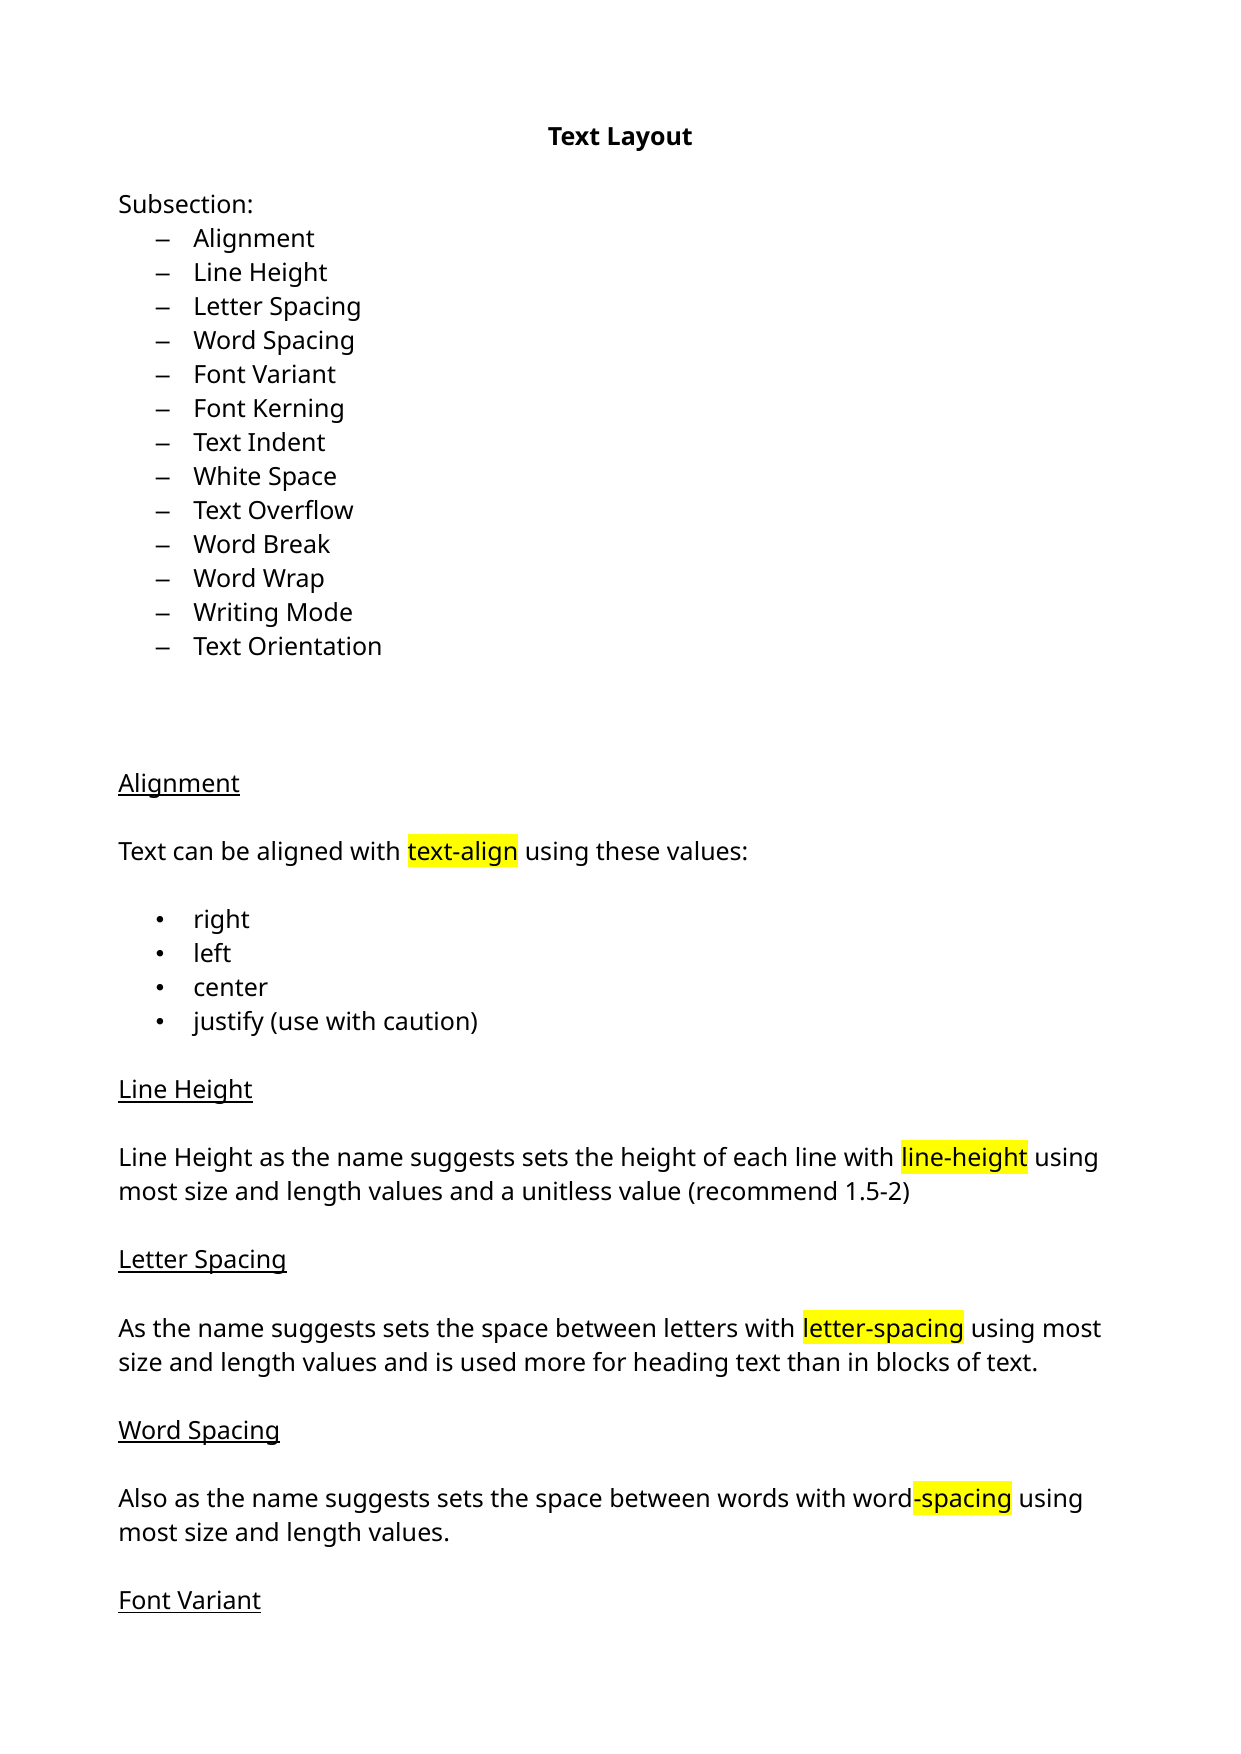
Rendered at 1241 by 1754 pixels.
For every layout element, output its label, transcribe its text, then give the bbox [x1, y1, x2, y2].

list Text Indent [156, 425, 1122, 459]
text Also as the name suggests sets the space between words with word-spacing using most size and length values. [118, 1481, 1122, 1549]
list justify (use with caution) [156, 1004, 1122, 1038]
text Alignment [118, 765, 1122, 799]
text Text can be aligned with text-align using these values: [118, 833, 1122, 867]
list center [156, 970, 1122, 1004]
text Font Variant [118, 1583, 1122, 1617]
list Text Overflow [156, 493, 1122, 527]
list Alignment [156, 220, 1122, 254]
list Letter Spacing [156, 288, 1122, 322]
text Letter Spacing [118, 1242, 1122, 1276]
text Line Height [118, 1072, 1122, 1106]
list Word Spacing [156, 322, 1122, 357]
list Text Orientation [156, 629, 1122, 663]
list Font Variant [156, 357, 1122, 391]
list Word Break [156, 527, 1122, 561]
list right [156, 902, 1122, 936]
list Word Wrap [156, 561, 1122, 595]
list Font Kerning [156, 391, 1122, 425]
text Word Spacing [118, 1412, 1122, 1447]
list Line Height [156, 254, 1122, 288]
text Text Layout [118, 118, 1122, 152]
list Writing Mode [156, 595, 1122, 629]
text Line Height as the name suggests sets the height of each line with line-height using most size and length values and a unitless value (recommend 1.5-2) [118, 1140, 1122, 1208]
text Subsection: [118, 186, 1122, 220]
list left [156, 936, 1122, 970]
text As the name suggests sets the space between letters with letter-spacing using most size and length values and is used more for heading text than in blocks of text. [118, 1310, 1122, 1378]
list White Space [156, 459, 1122, 493]
